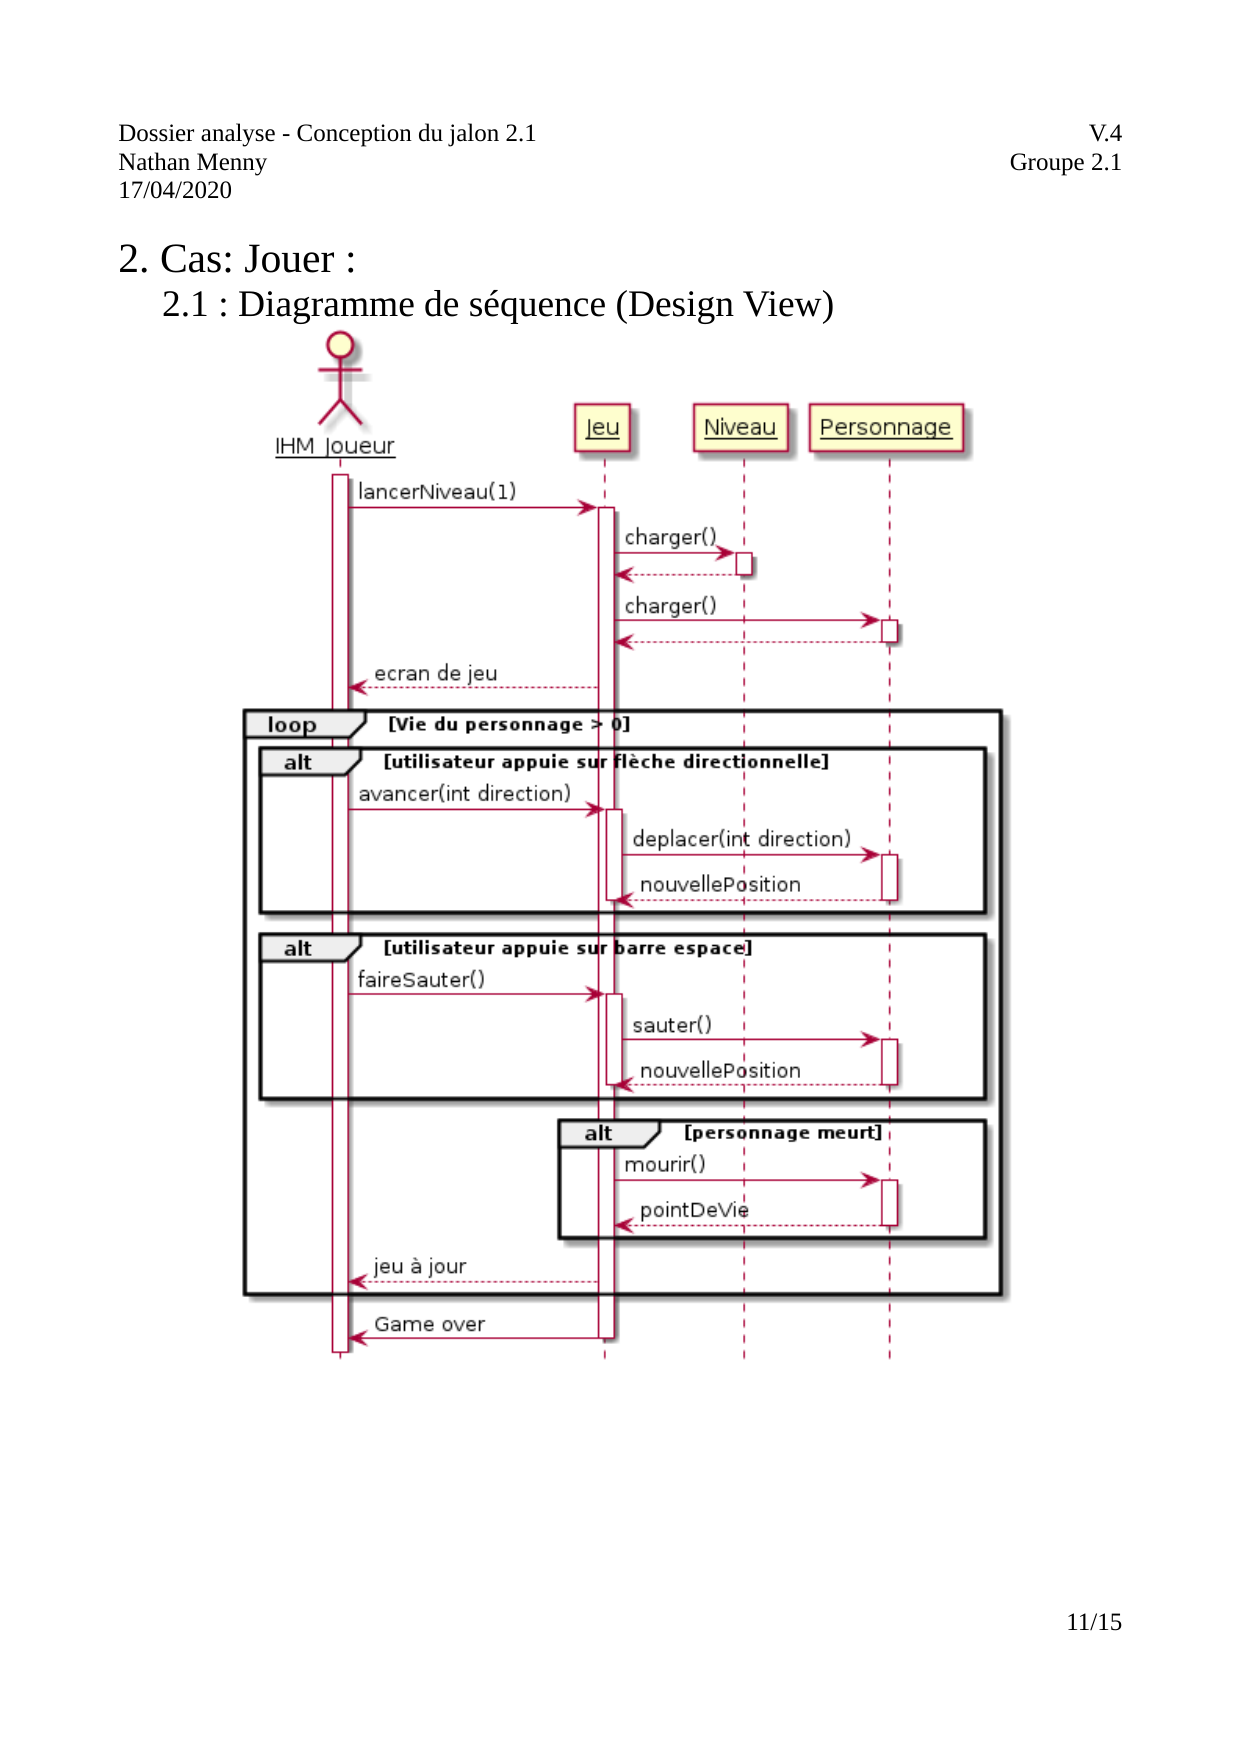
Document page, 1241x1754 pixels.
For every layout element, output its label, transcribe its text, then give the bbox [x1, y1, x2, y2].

text 2. Cas: Jouer : [118, 234, 1122, 282]
text 2.1 : Diagramme de séquence (Design View) [118, 282, 1122, 325]
picture [224, 325, 1016, 1383]
